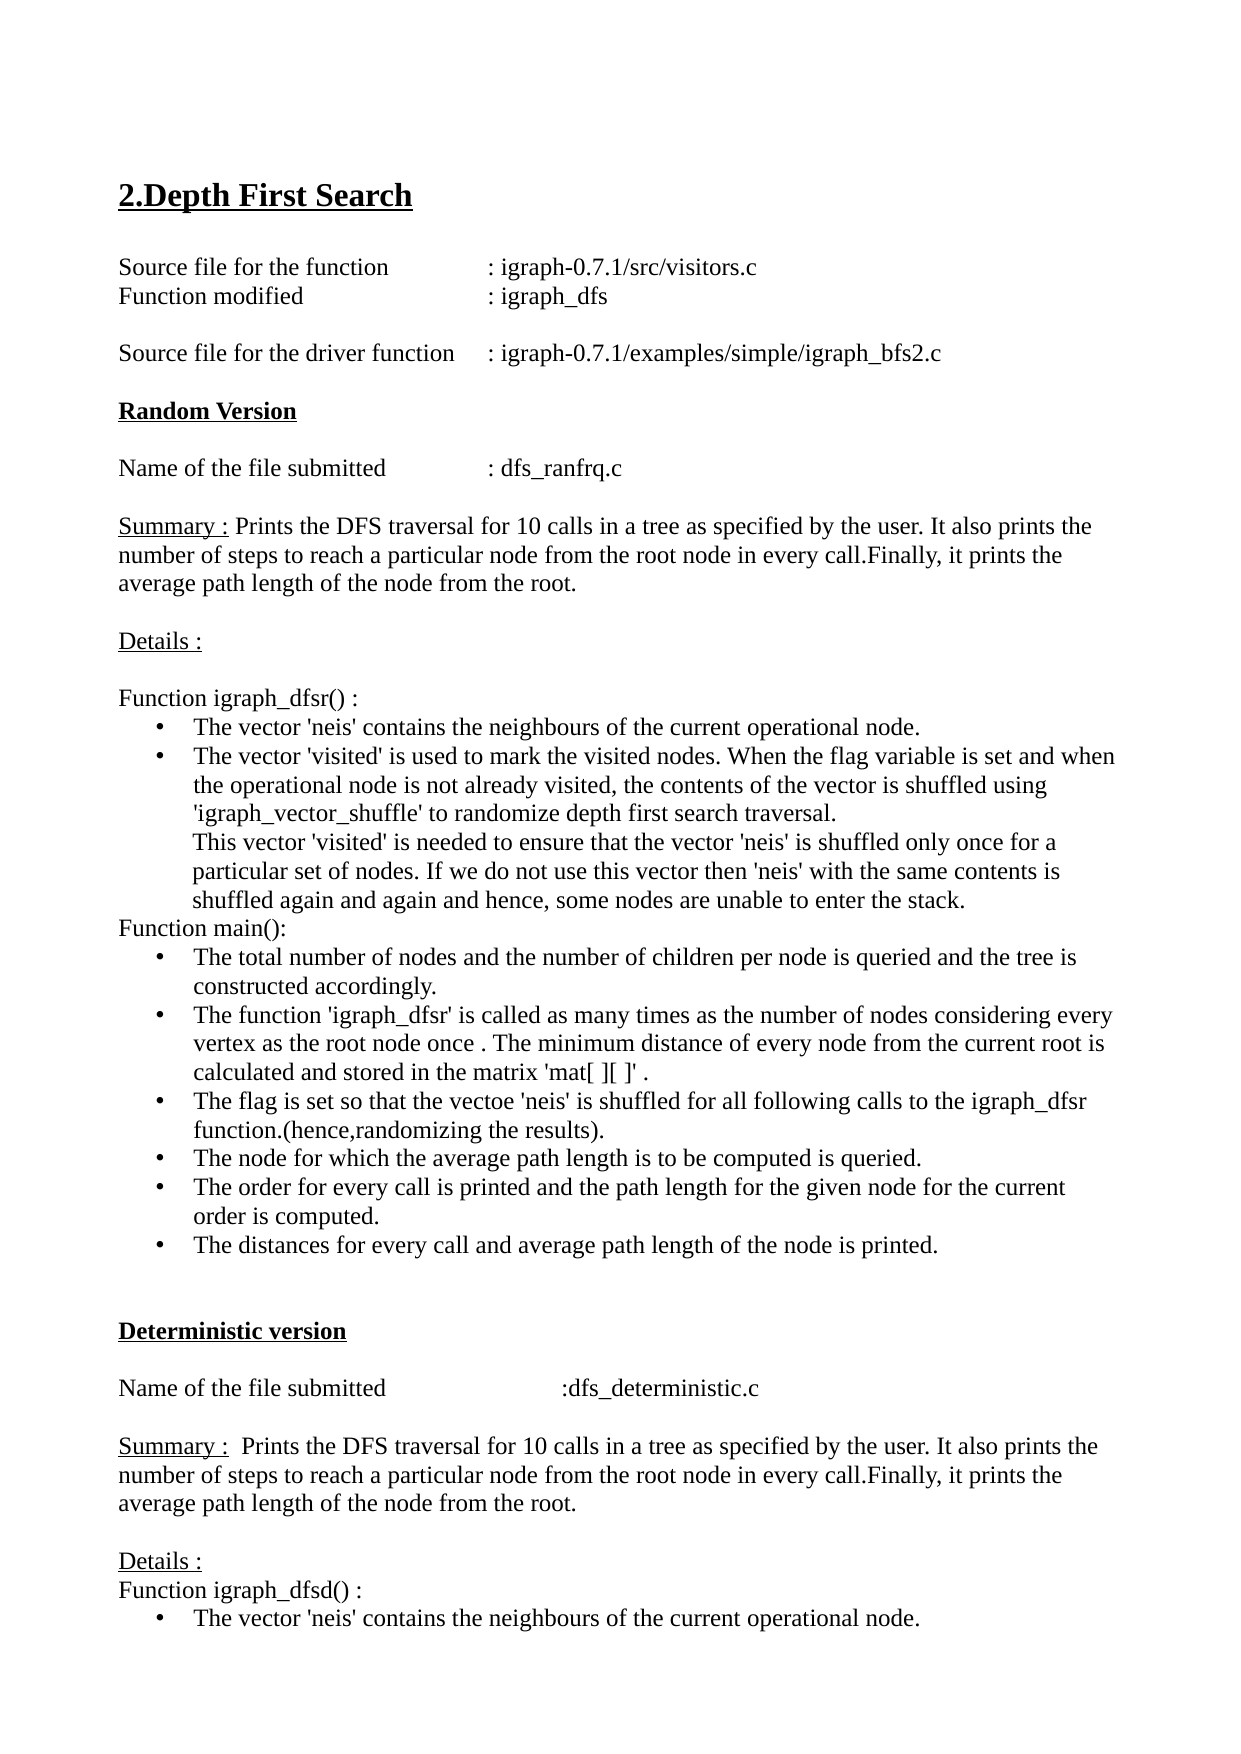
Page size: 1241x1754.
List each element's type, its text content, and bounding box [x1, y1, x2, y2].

text Function modified : igraph_dfs [118, 281, 1122, 310]
text Function main(): [118, 913, 1122, 942]
text Name of the file submitted :dfs_deterministic.c [118, 1373, 1122, 1402]
list The flag is set so that the vectoe 'neis' is shuffled for all following calls to the igraph_dfsr function.(hence,randomizing the results). [156, 1086, 1122, 1143]
text Summary : Prints the DFS traversal for 10 calls in a tree as specified by the user. It also prints the number of steps to reach a particular node from the root node in every call.Finally, it prints the average path length of the node from the root. [118, 511, 1122, 597]
list The vector 'neis' contains the neighbours of the current operational node. [156, 1603, 1122, 1632]
text Function igraph_dfsd() : [118, 1575, 1122, 1603]
text This vector 'visited' is needed to ensure that the vector 'neis' is shuffled only once for a particular set of nodes. If we do not use this vector then 'neis' with the same contents is shuffled again and again and hence, some nodes are unable to enter the stack. [118, 827, 1122, 913]
list The vector 'visited' is used to mark the visited nodes. When the flag variable is set and when the operational node is not already visited, the contents of the vector is shuffled using 'igraph_vector_shuffle' to randomize depth first search traversal. [156, 741, 1122, 827]
list The distances for every call and average path length of the node is printed. [156, 1230, 1122, 1258]
list The function 'igraph_dfsr' is called as many times as the number of nodes considering every vertex as the root node once . The minimum distance of every node from the current root is calculated and stored in the matrix 'mat[ ][ ]' . [156, 1000, 1122, 1086]
text Source file for the function : igraph-0.7.1/src/visitors.c [118, 252, 1122, 281]
text Details : [118, 626, 1122, 655]
list The total number of nodes and the number of children per node is queried and the tree is constructed accordingly. [156, 942, 1122, 1000]
text Function igraph_dfsr() : [118, 683, 1122, 712]
text Summary : Prints the DFS traversal for 10 calls in a tree as specified by the user. It also prints the number of steps to reach a particular node from the root node in every call.Finally, it prints the average path length of the node from the root. [118, 1431, 1122, 1517]
text 2.Depth First Search [118, 176, 1122, 214]
list The vector 'neis' contains the neighbours of the current operational node. [156, 712, 1122, 741]
text Deterministic version [118, 1316, 1122, 1345]
list The order for every call is printed and the path length for the given node for the current order is computed. [156, 1172, 1122, 1230]
text Random Version [118, 396, 1122, 425]
text Details : [118, 1546, 1122, 1575]
text Name of the file submitted : dfs_ranfrq.c [118, 453, 1122, 482]
list The node for which the average path length is to be computed is queried. [156, 1143, 1122, 1172]
text Source file for the driver function : igraph-0.7.1/examples/simple/igraph_bfs2.c [118, 338, 1122, 367]
